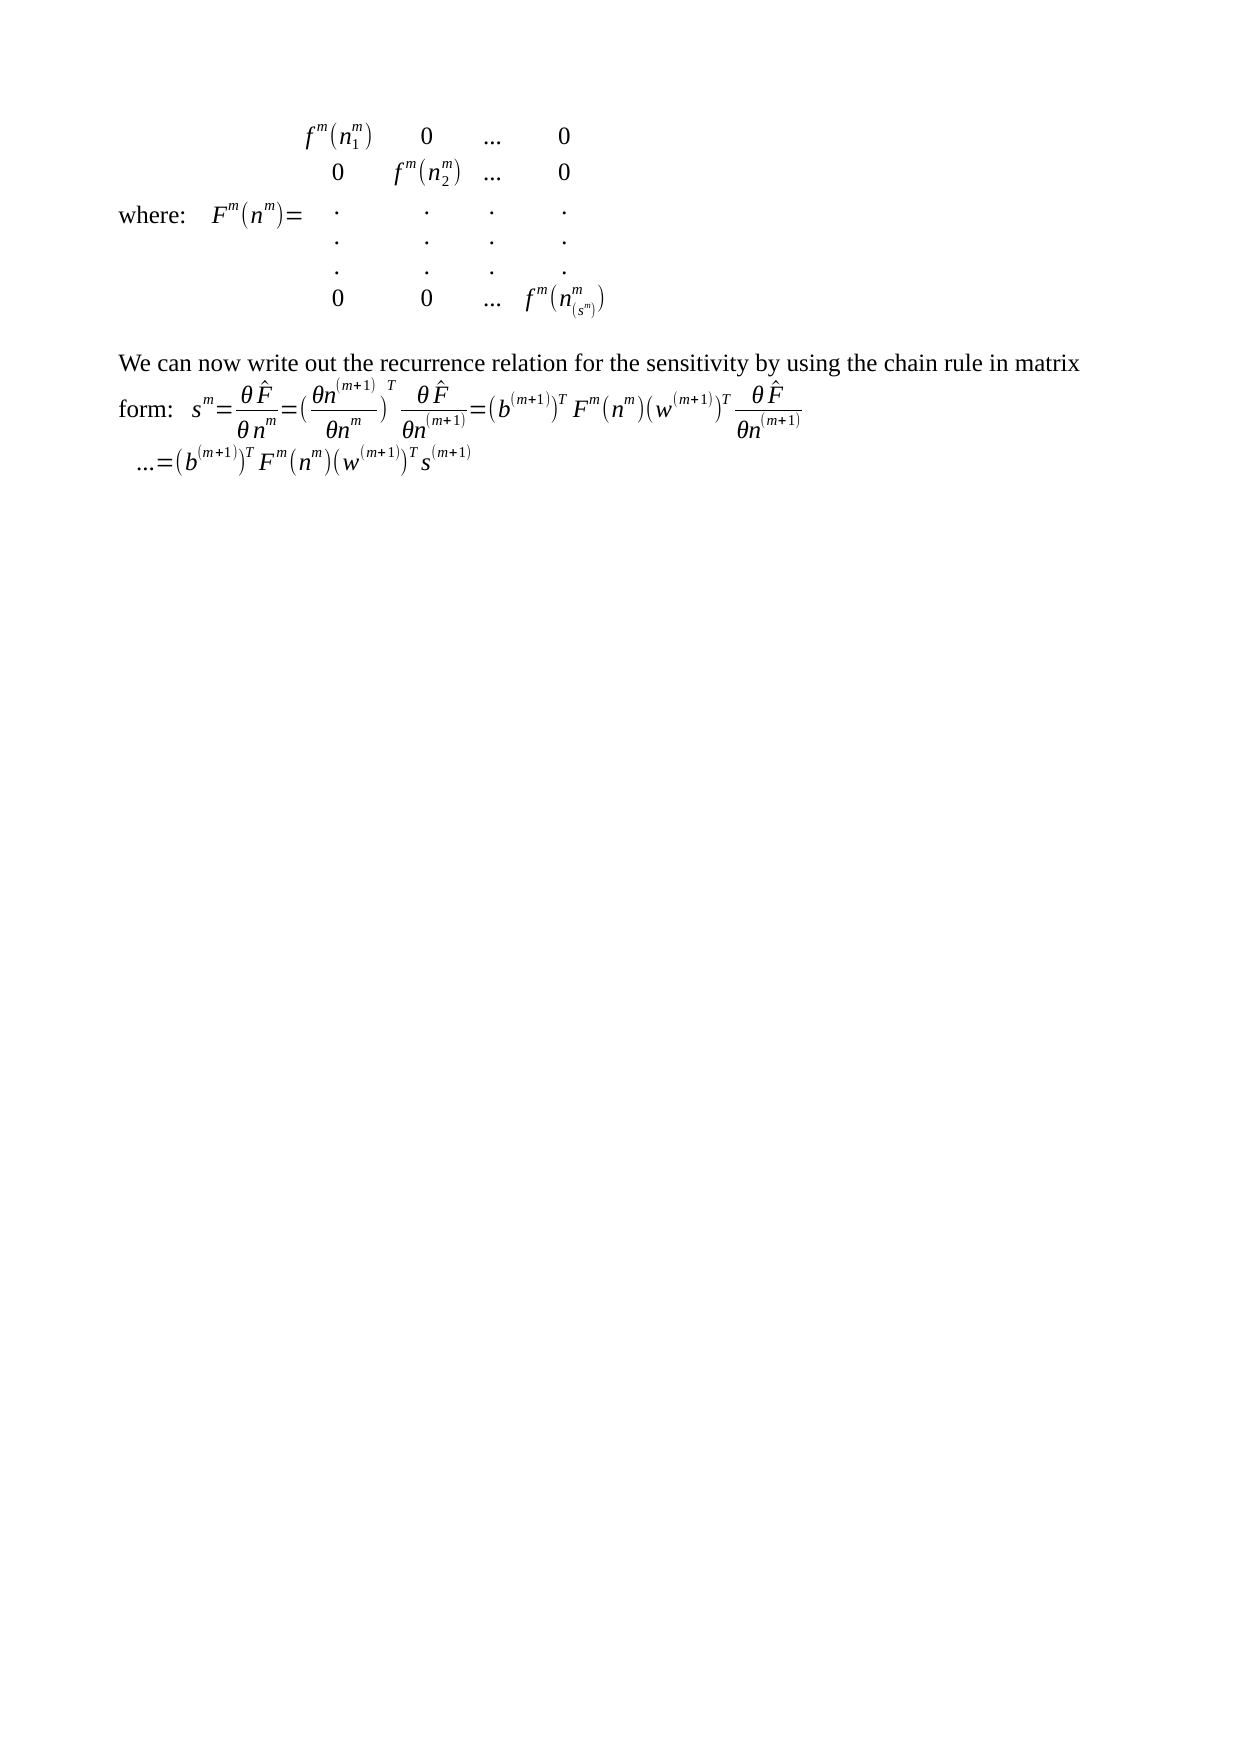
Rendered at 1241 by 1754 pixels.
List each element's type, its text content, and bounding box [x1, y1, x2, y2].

text where: [118, 118, 1122, 319]
text We can now write out the recurrence relation for the sensitivity by using the chain rule in matrix form: [118, 348, 1122, 444]
